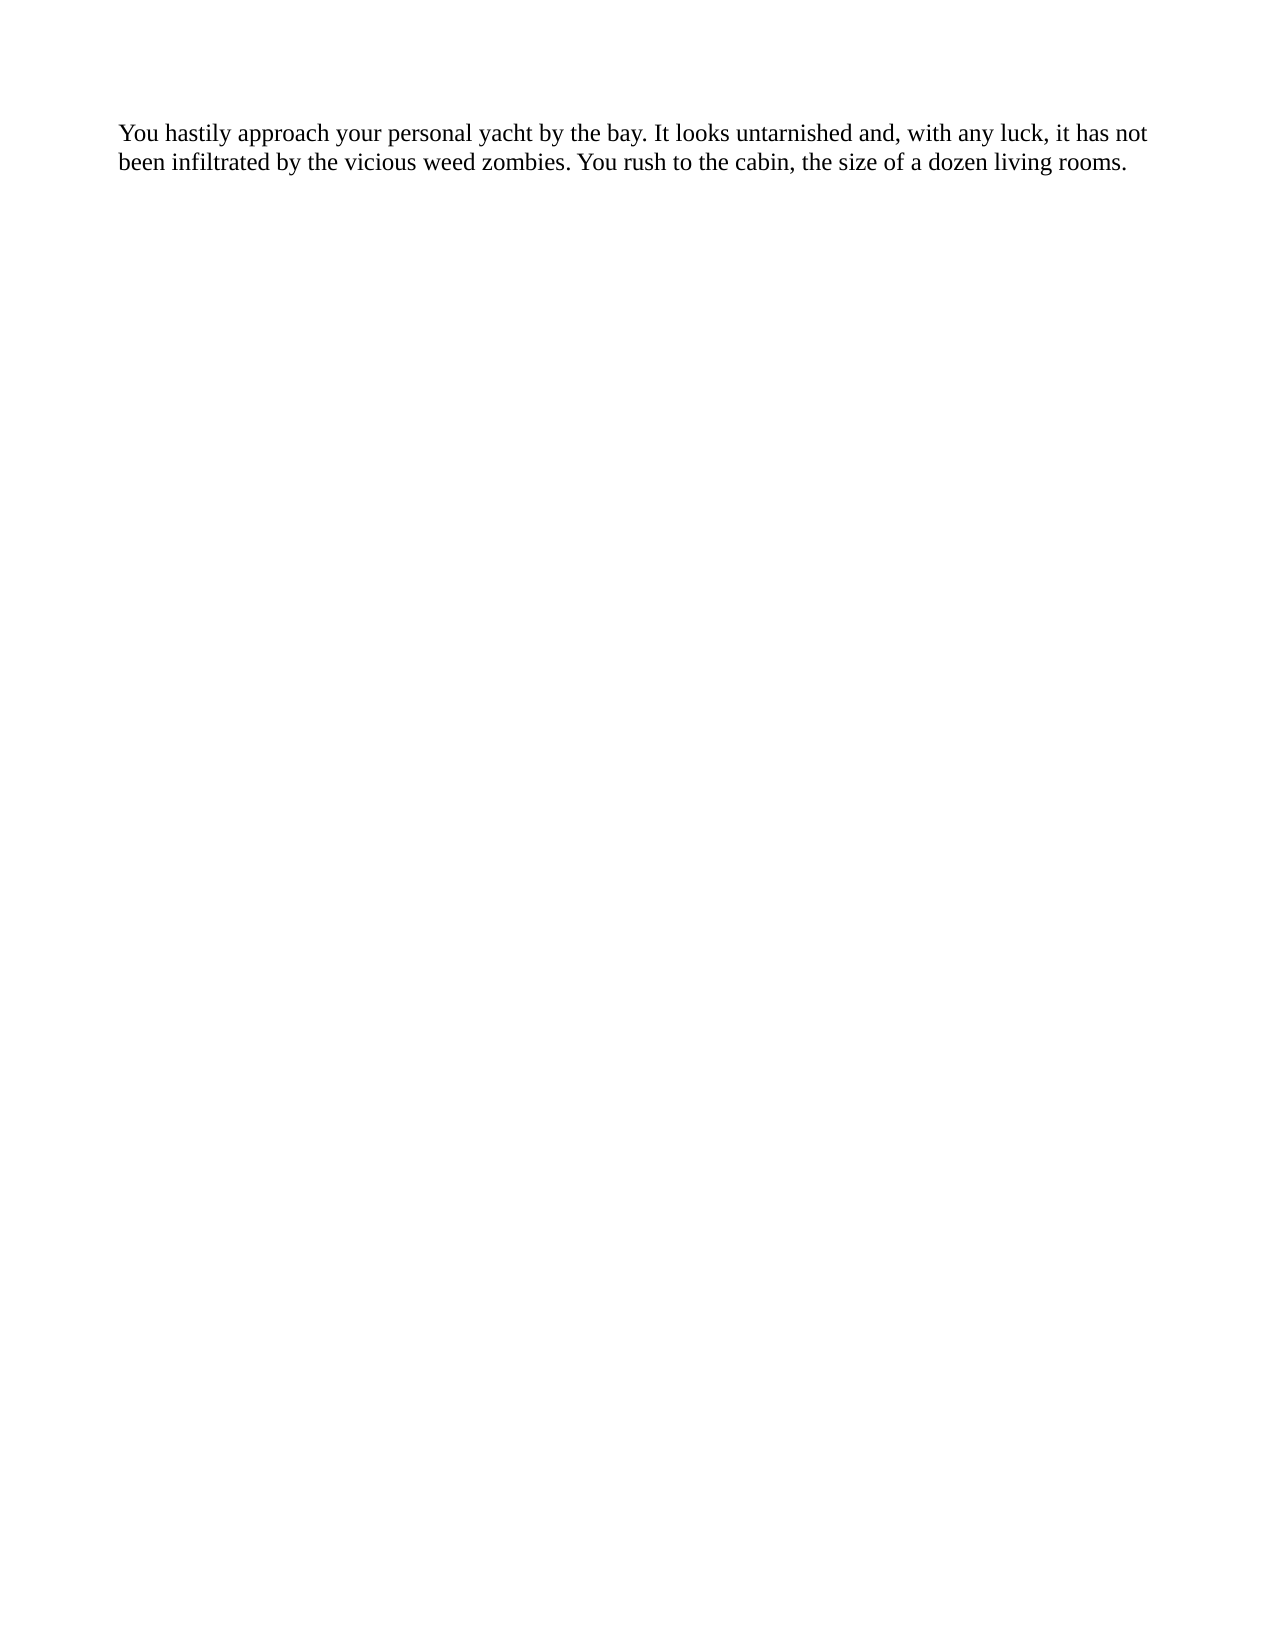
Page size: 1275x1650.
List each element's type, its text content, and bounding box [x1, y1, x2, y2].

text You hastily approach your personal yacht by the bay. It looks untarnished and, with any luck, it has not been infiltrated by the vicious weed zombies. You rush to the cabin, the size of a dozen living rooms. [118, 118, 1157, 176]
